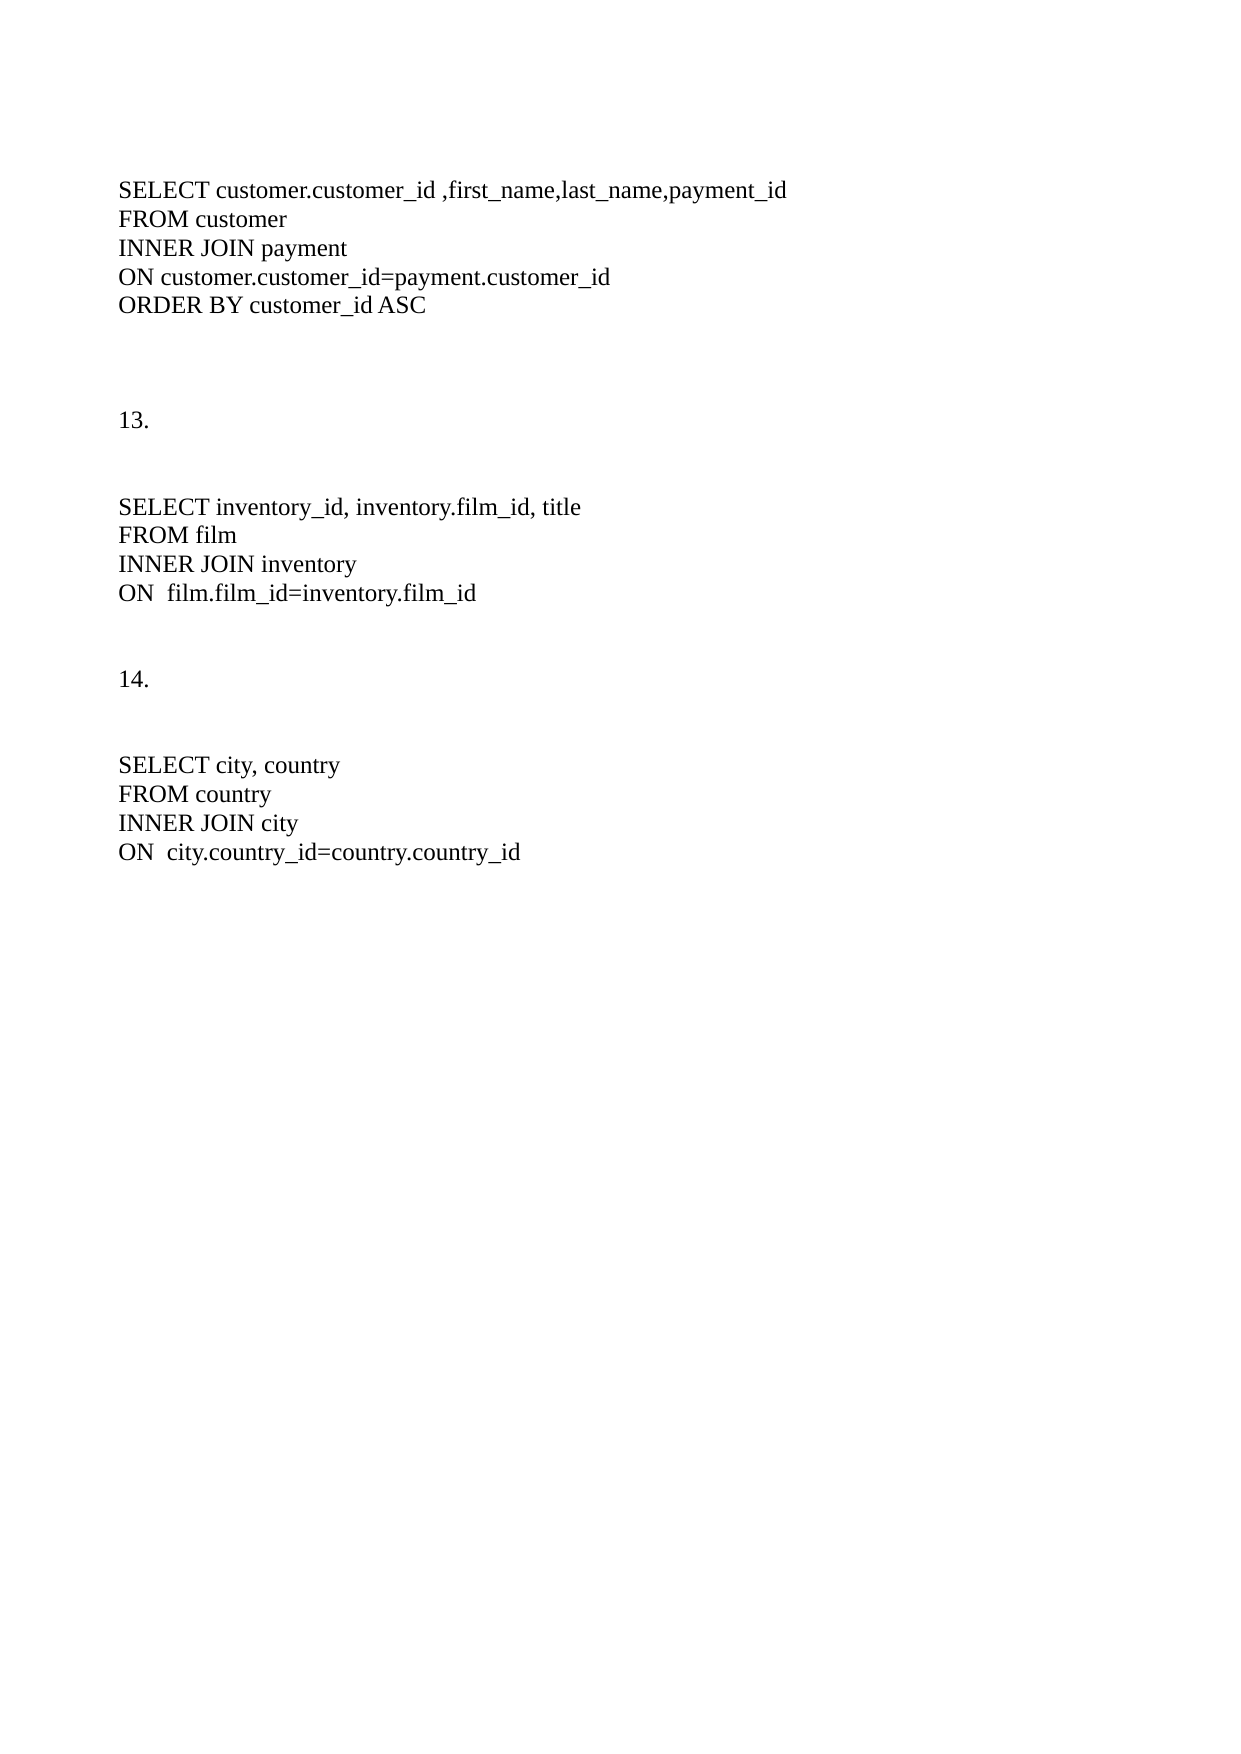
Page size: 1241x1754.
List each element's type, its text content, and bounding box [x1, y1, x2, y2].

text ORDER BY customer_id ASC [118, 291, 1122, 319]
text ON city.country_id=country.country_id [118, 837, 1122, 866]
text 13. [118, 406, 1122, 434]
text INNER JOIN payment [118, 233, 1122, 262]
text SELECT city, country [118, 751, 1122, 779]
text ON customer.customer_id=payment.customer_id [118, 262, 1122, 291]
text FROM customer [118, 204, 1122, 233]
text 14. [118, 664, 1122, 693]
text INNER JOIN inventory [118, 549, 1122, 578]
text INNER JOIN city [118, 808, 1122, 837]
text FROM film [118, 521, 1122, 549]
text SELECT customer.customer_id ,first_name,last_name,payment_id [118, 176, 1122, 204]
text SELECT inventory_id, inventory.film_id, title [118, 492, 1122, 521]
text ON film.film_id=inventory.film_id [118, 578, 1122, 607]
text FROM country [118, 779, 1122, 808]
